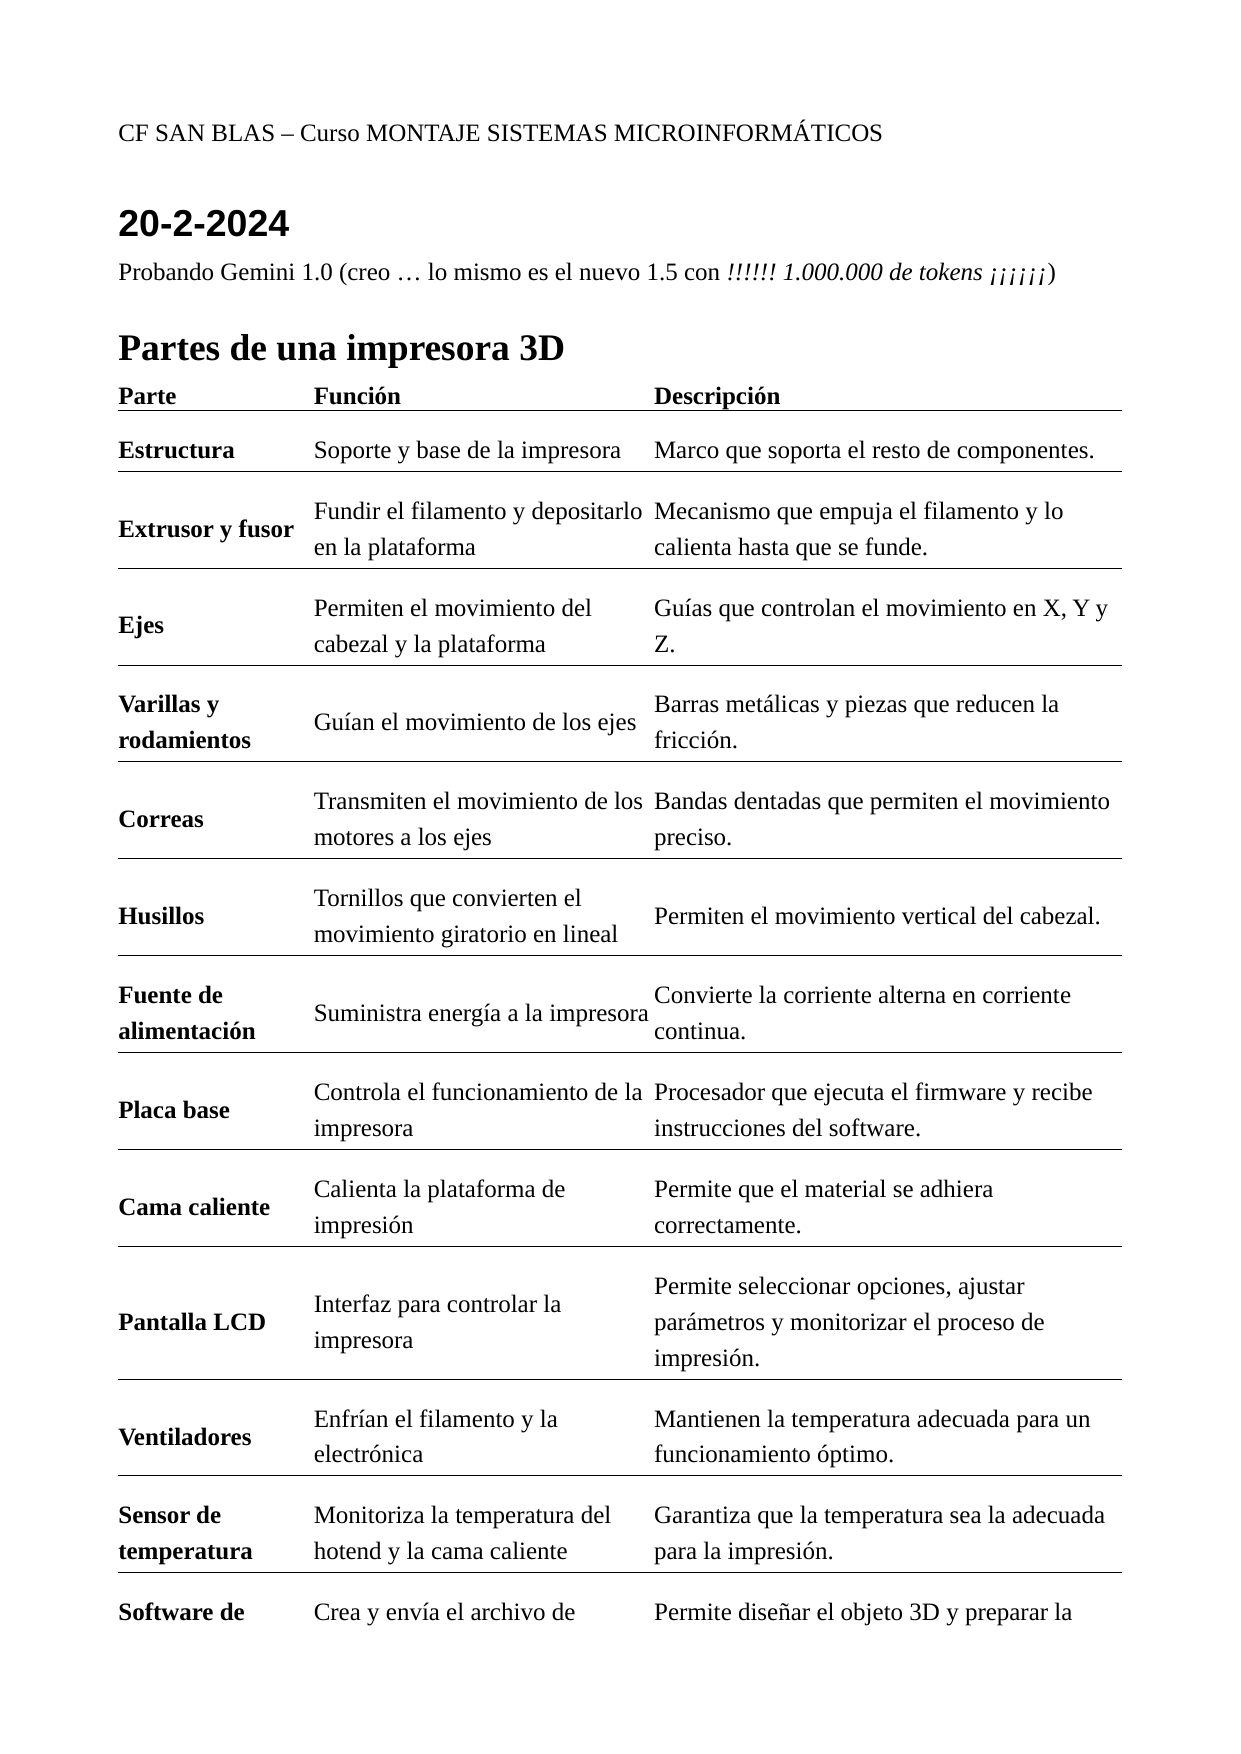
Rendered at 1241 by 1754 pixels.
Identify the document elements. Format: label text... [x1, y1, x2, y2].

table_cell Controla el funcionamiento de la impresora [314, 1053, 654, 1149]
table_cell Permite diseñar el objeto 3D y preparar la [654, 1573, 1122, 1626]
table_cell Software de [118, 1573, 313, 1626]
table_cell Pantalla LCD [118, 1247, 313, 1378]
table_header Parte [118, 381, 313, 410]
table_cell Sensor de temperatura [118, 1476, 313, 1572]
table_cell Tornillos que convierten el movimiento giratorio en lineal [314, 859, 654, 955]
table_cell Estructura [118, 411, 313, 471]
table_cell Varillas y rodamientos [118, 666, 313, 761]
subtitle Partes de una impresora 3D [118, 325, 1122, 368]
table_cell Suministra energía a la impresora [314, 956, 654, 1052]
table_cell Cama caliente [118, 1150, 313, 1246]
table_cell Guías que controlan el movimiento en X, Y y Z. [654, 569, 1122, 664]
table_cell Placa base [118, 1053, 313, 1149]
table_cell Husillos [118, 859, 313, 955]
table_cell Mecanismo que empuja el filamento y lo calienta hasta que se funde. [654, 472, 1122, 568]
table_cell Permite seleccionar opciones, ajustar parámetros y monitorizar el proceso de impresión. [654, 1247, 1122, 1378]
table_cell Extrusor y fusor [118, 472, 313, 568]
table_cell Guían el movimiento de los ejes [314, 666, 654, 761]
subtitle 20-2-2024 [118, 201, 1122, 244]
table_header Descripción [654, 381, 1122, 410]
table_header Función [314, 381, 654, 410]
table_cell Permite que el material se adhiera correctamente. [654, 1150, 1122, 1246]
table_cell Procesador que ejecuta el firmware y recibe instrucciones del software. [654, 1053, 1122, 1149]
text Probando Gemini 1.0 (creo … lo mismo es el nuevo 1.5 con !!!!!! 1.000.000 de tokens ¡¡¡¡¡¡) [118, 257, 1122, 286]
table_cell Permiten el movimiento vertical del cabezal. [654, 859, 1122, 955]
table_cell Ejes [118, 569, 313, 664]
table_cell Interfaz para controlar la impresora [314, 1247, 654, 1378]
table_cell Fundir el filamento y depositarlo en la plataforma [314, 472, 654, 568]
table_cell Permiten el movimiento del cabezal y la plataforma [314, 569, 654, 664]
table_cell Enfrían el filamento y la electrónica [314, 1380, 654, 1475]
table_cell Correas [118, 762, 313, 858]
table_cell Bandas dentadas que permiten el movimiento preciso. [654, 762, 1122, 858]
table_cell Convierte la corriente alterna en corriente continua. [654, 956, 1122, 1052]
table_cell Barras metálicas y piezas que reducen la fricción. [654, 666, 1122, 761]
table_cell Ventiladores [118, 1380, 313, 1475]
table_cell Mantienen la temperatura adecuada para un funcionamiento óptimo. [654, 1380, 1122, 1475]
table_cell Fuente de alimentación [118, 956, 313, 1052]
table_cell Calienta la plataforma de impresión [314, 1150, 654, 1246]
table_cell Monitoriza la temperatura del hotend y la cama caliente [314, 1476, 654, 1572]
table_cell Marco que soporta el resto de componentes. [654, 411, 1122, 471]
table_cell Crea y envía el archivo de [314, 1573, 654, 1626]
table_cell Garantiza que la temperatura sea la adecuada para la impresión. [654, 1476, 1122, 1572]
table_cell Soporte y base de la impresora [314, 411, 654, 471]
table_cell Transmiten el movimiento de los motores a los ejes [314, 762, 654, 858]
